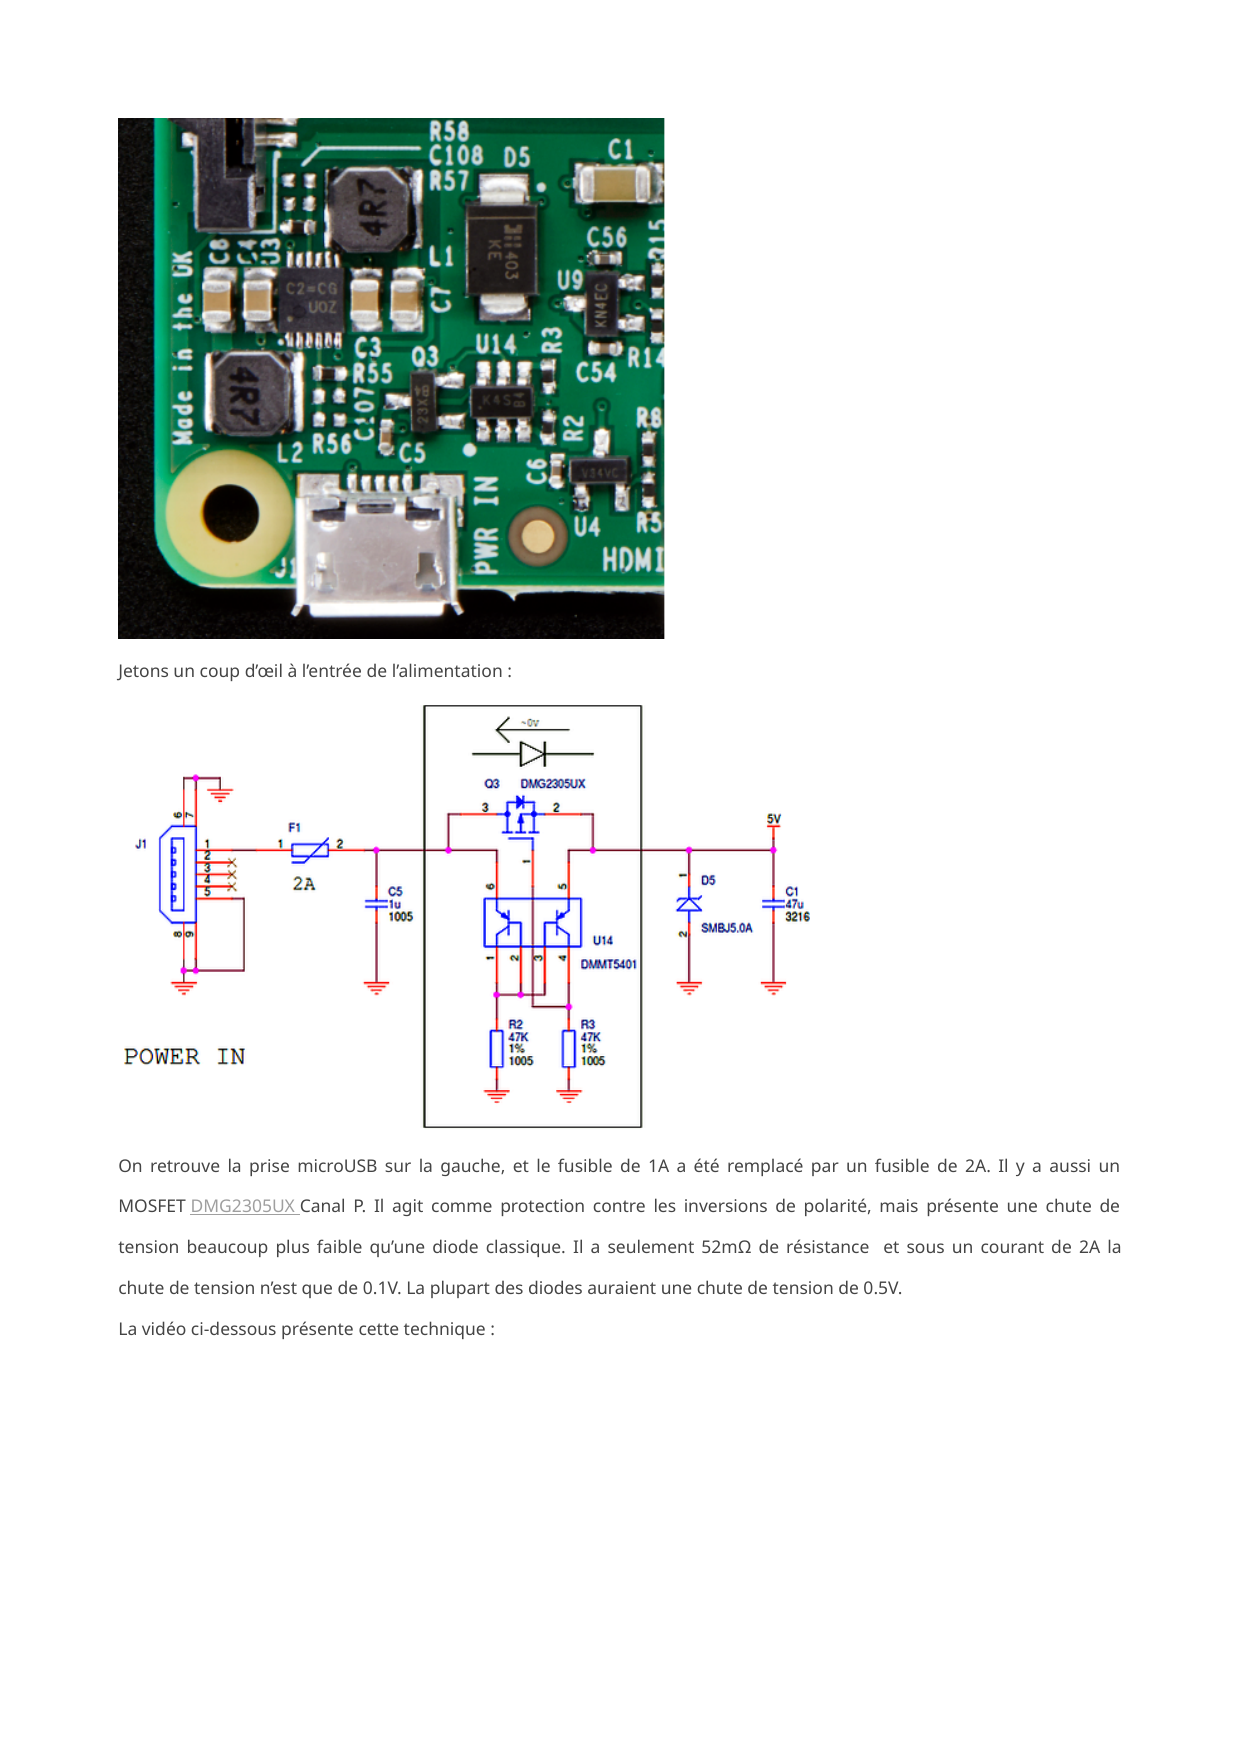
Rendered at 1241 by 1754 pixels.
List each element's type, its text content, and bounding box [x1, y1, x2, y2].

text Jetons un coup d’œil à l’entrée de l’alimentation : [118, 658, 1122, 682]
picture [118, 699, 815, 1133]
picture [118, 118, 665, 639]
text La vidéo ci-dessous présente cette technique : [118, 1316, 1122, 1340]
text On retrouve la prise microUSB sur la gauche, et le fusible de 1A a été remplacé par un fusible de 2A. Il y a aussi un MOSFET DMG2305UX Canal P. Il agit comme protection contre les inversions de polarité, mais présente une chute de tension beaucoup plus faible qu’une diode classique. Il a seulement 52mΩ de résistance et sous un courant de 2A la chute de tension n’est que de 0.1V. La plupart des diodes auraient une chute de tension de 0.5V. [118, 1153, 1122, 1299]
